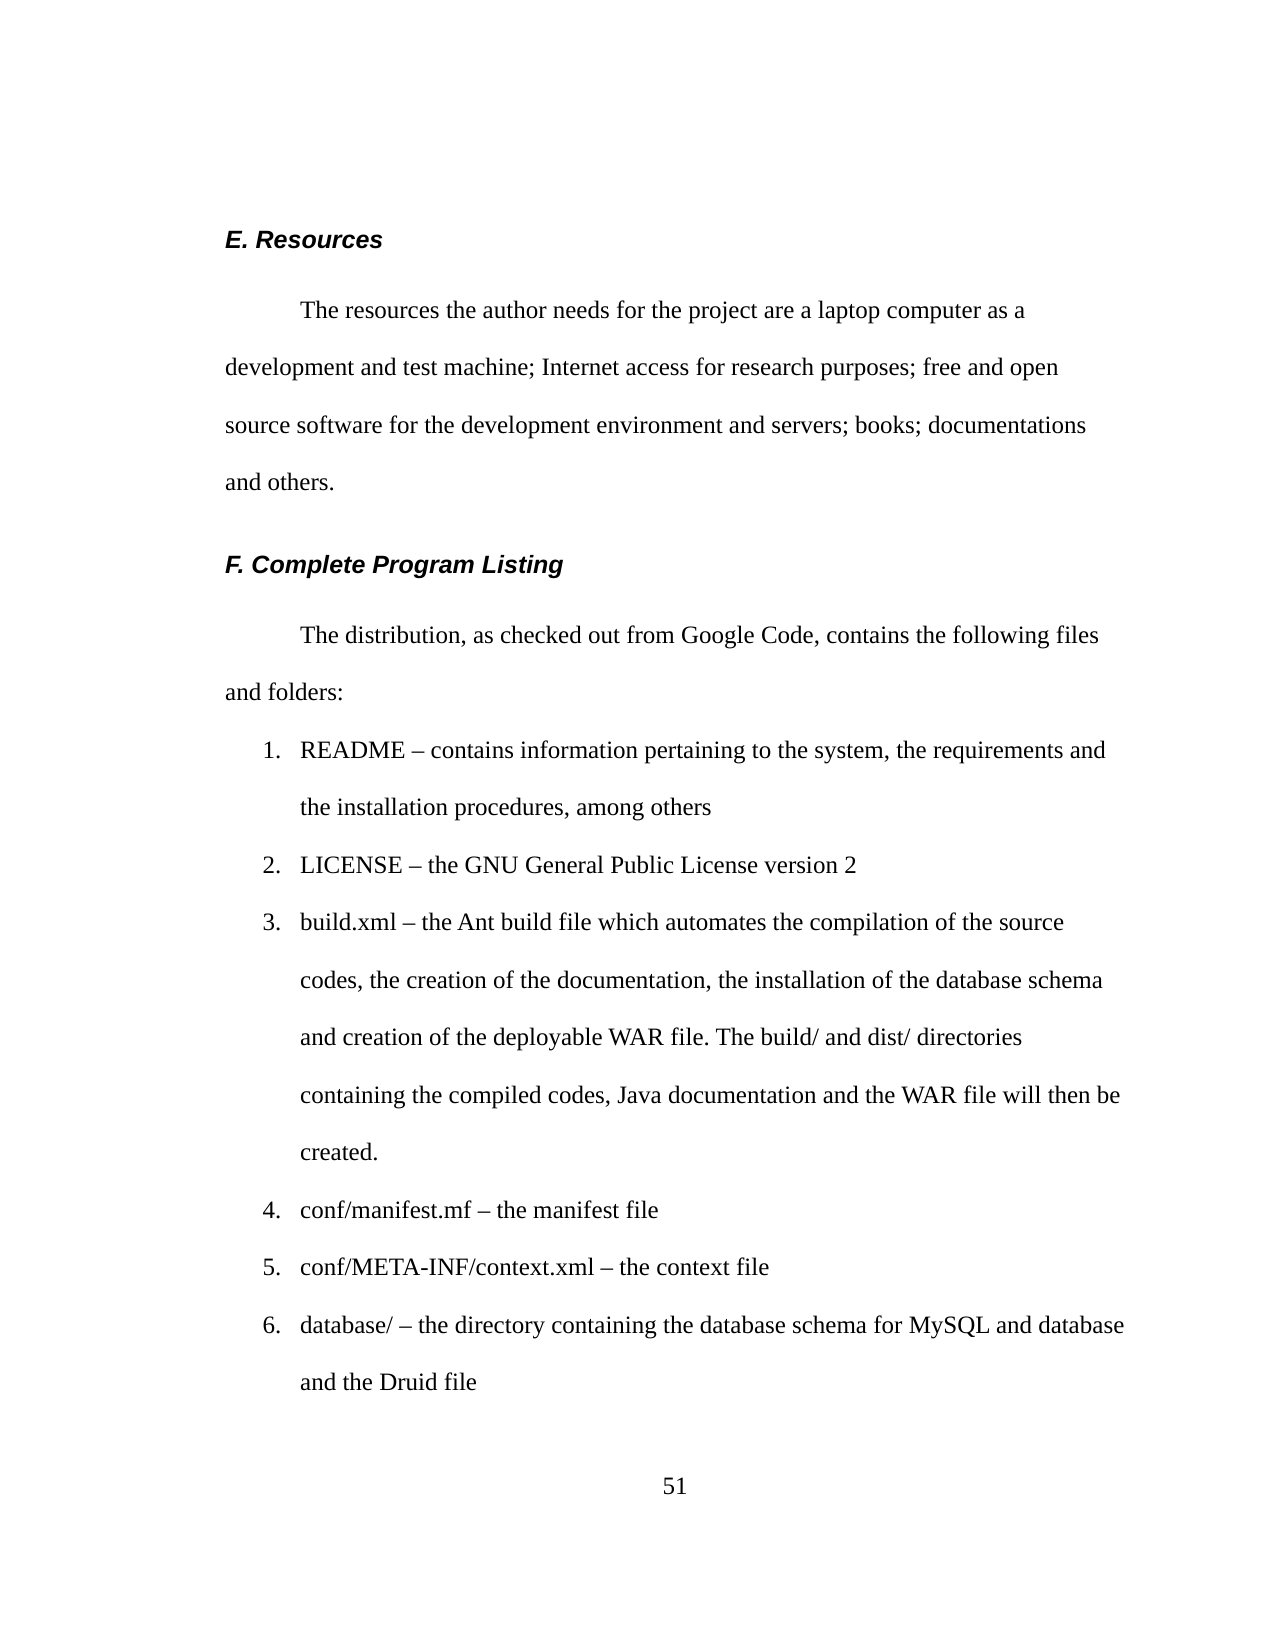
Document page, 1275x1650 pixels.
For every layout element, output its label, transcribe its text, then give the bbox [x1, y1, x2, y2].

list README – contains information pertaining to the system, the requirements and the installation procedures, among others [262, 735, 1125, 821]
text The resources the author needs for the project are a laptop computer as a development and test machine; Internet access for research purposes; free and open source software for the development environment and servers; books; documentations and others. [225, 295, 1125, 496]
subtitle F. Complete Program Listing [225, 550, 1125, 579]
text The distribution, as checked out from Google Code, contains the following files and folders: [225, 620, 1125, 706]
list build.xml – the Ant build file which automates the compilation of the source codes, the creation of the documentation, the installation of the database schema and creation of the deployable WAR file. The build/ and dist/ directories containing the compiled codes, Java documentation and the WAR file will then be created. [262, 907, 1125, 1166]
list database/ – the directory containing the database schema for MySQL and database and the Druid file [262, 1310, 1125, 1396]
list conf/META-INF/context.xml – the context file [262, 1252, 1125, 1281]
list LICENSE – the GNU General Public License version 2 [262, 850, 1125, 879]
subtitle E. Resources [225, 225, 1125, 254]
list conf/manifest.mf – the manifest file [262, 1195, 1125, 1224]
